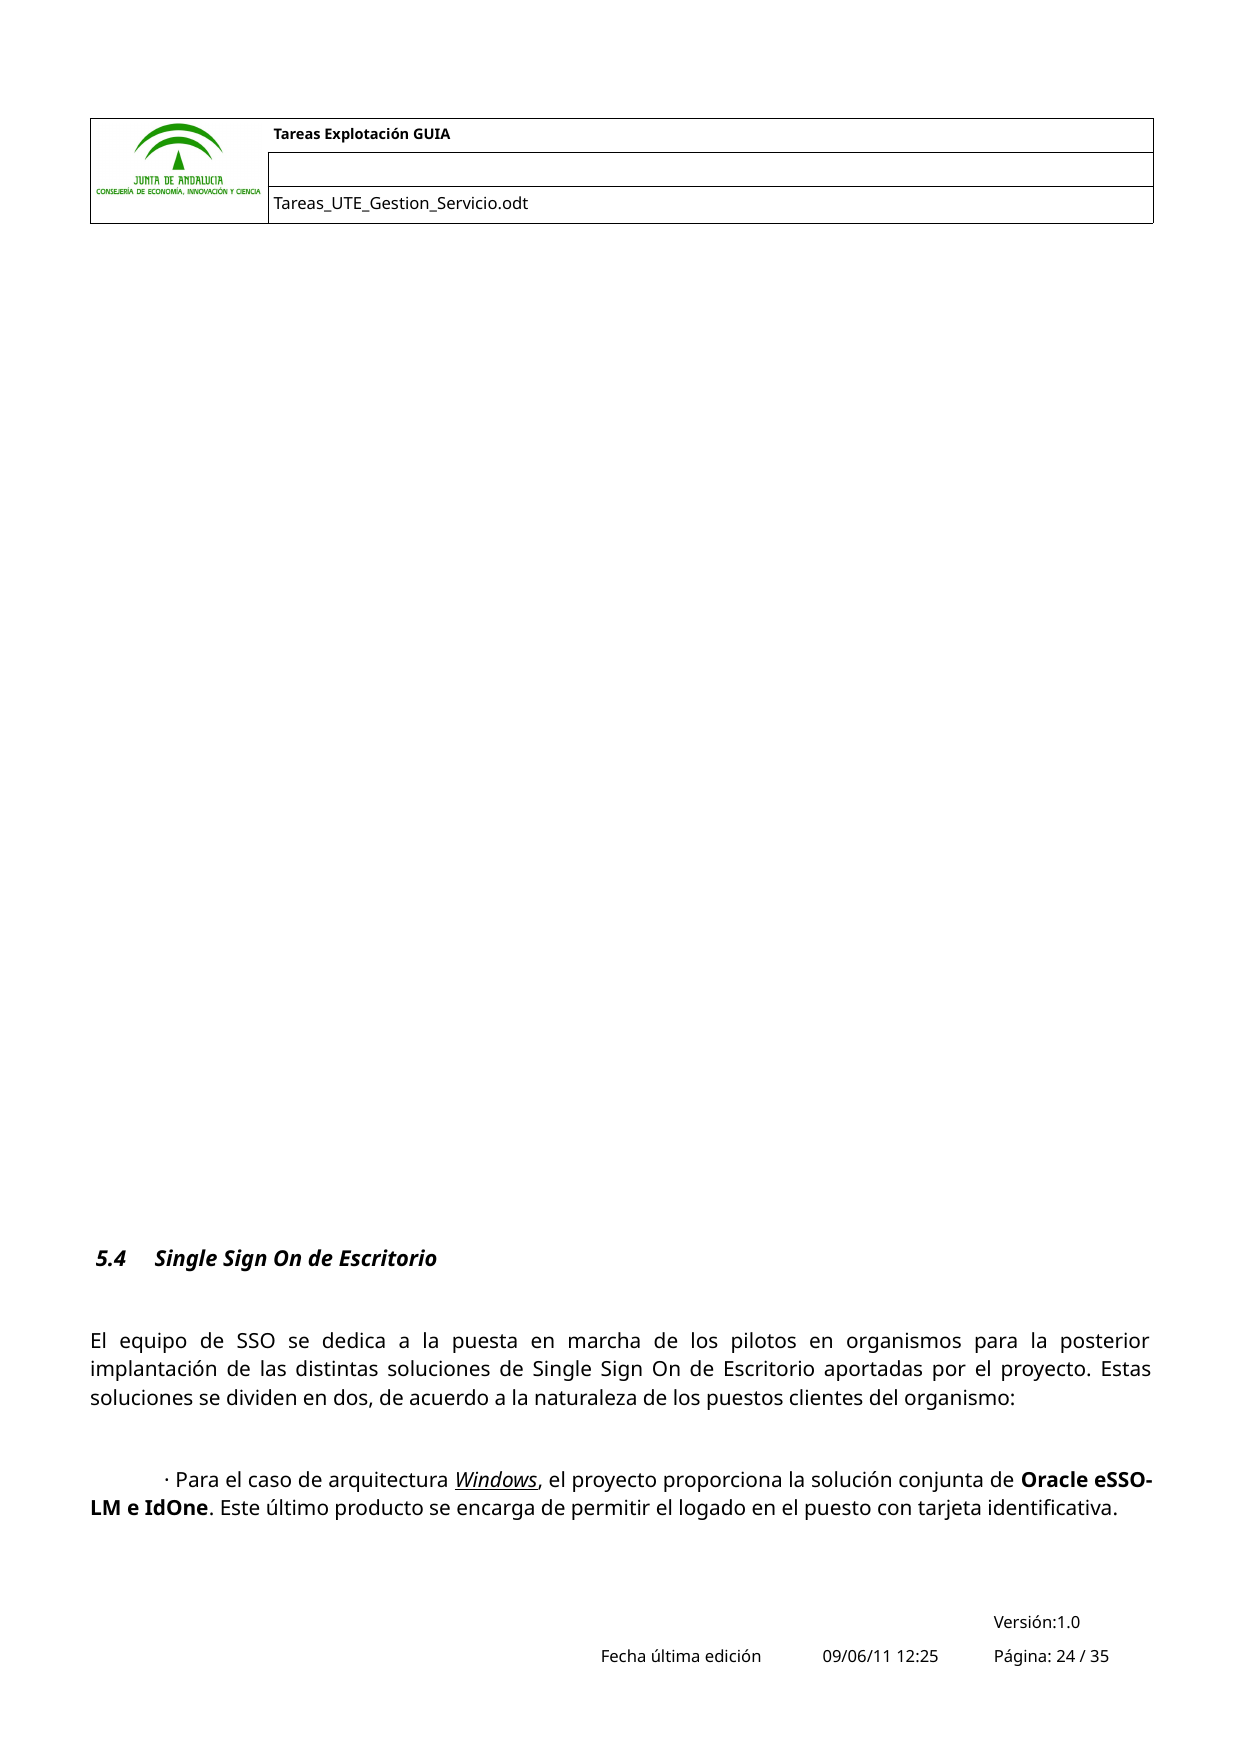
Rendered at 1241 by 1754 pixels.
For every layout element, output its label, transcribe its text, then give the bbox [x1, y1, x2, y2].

picture [95, 123, 262, 198]
text El equipo de SSO se dedica a la puesta en marcha de los pilotos en organismos para la posterior implantación de las distintas soluciones de Single Sign On de Escritorio aportadas por el proyecto. Estas soluciones se dividen en dos, de acuerdo a la naturaleza de los puestos clientes del organismo: [90, 1326, 1152, 1411]
subtitle Single Sign On de Escritorio [90, 1243, 1152, 1273]
text · Para el caso de arquitectura Windows, el proyecto proporciona la solución conjunta de Oracle eSSO-LM e IdOne. Este último producto se encarga de permitir el logado en el puesto con tarjeta identificativa. [90, 1465, 1152, 1522]
